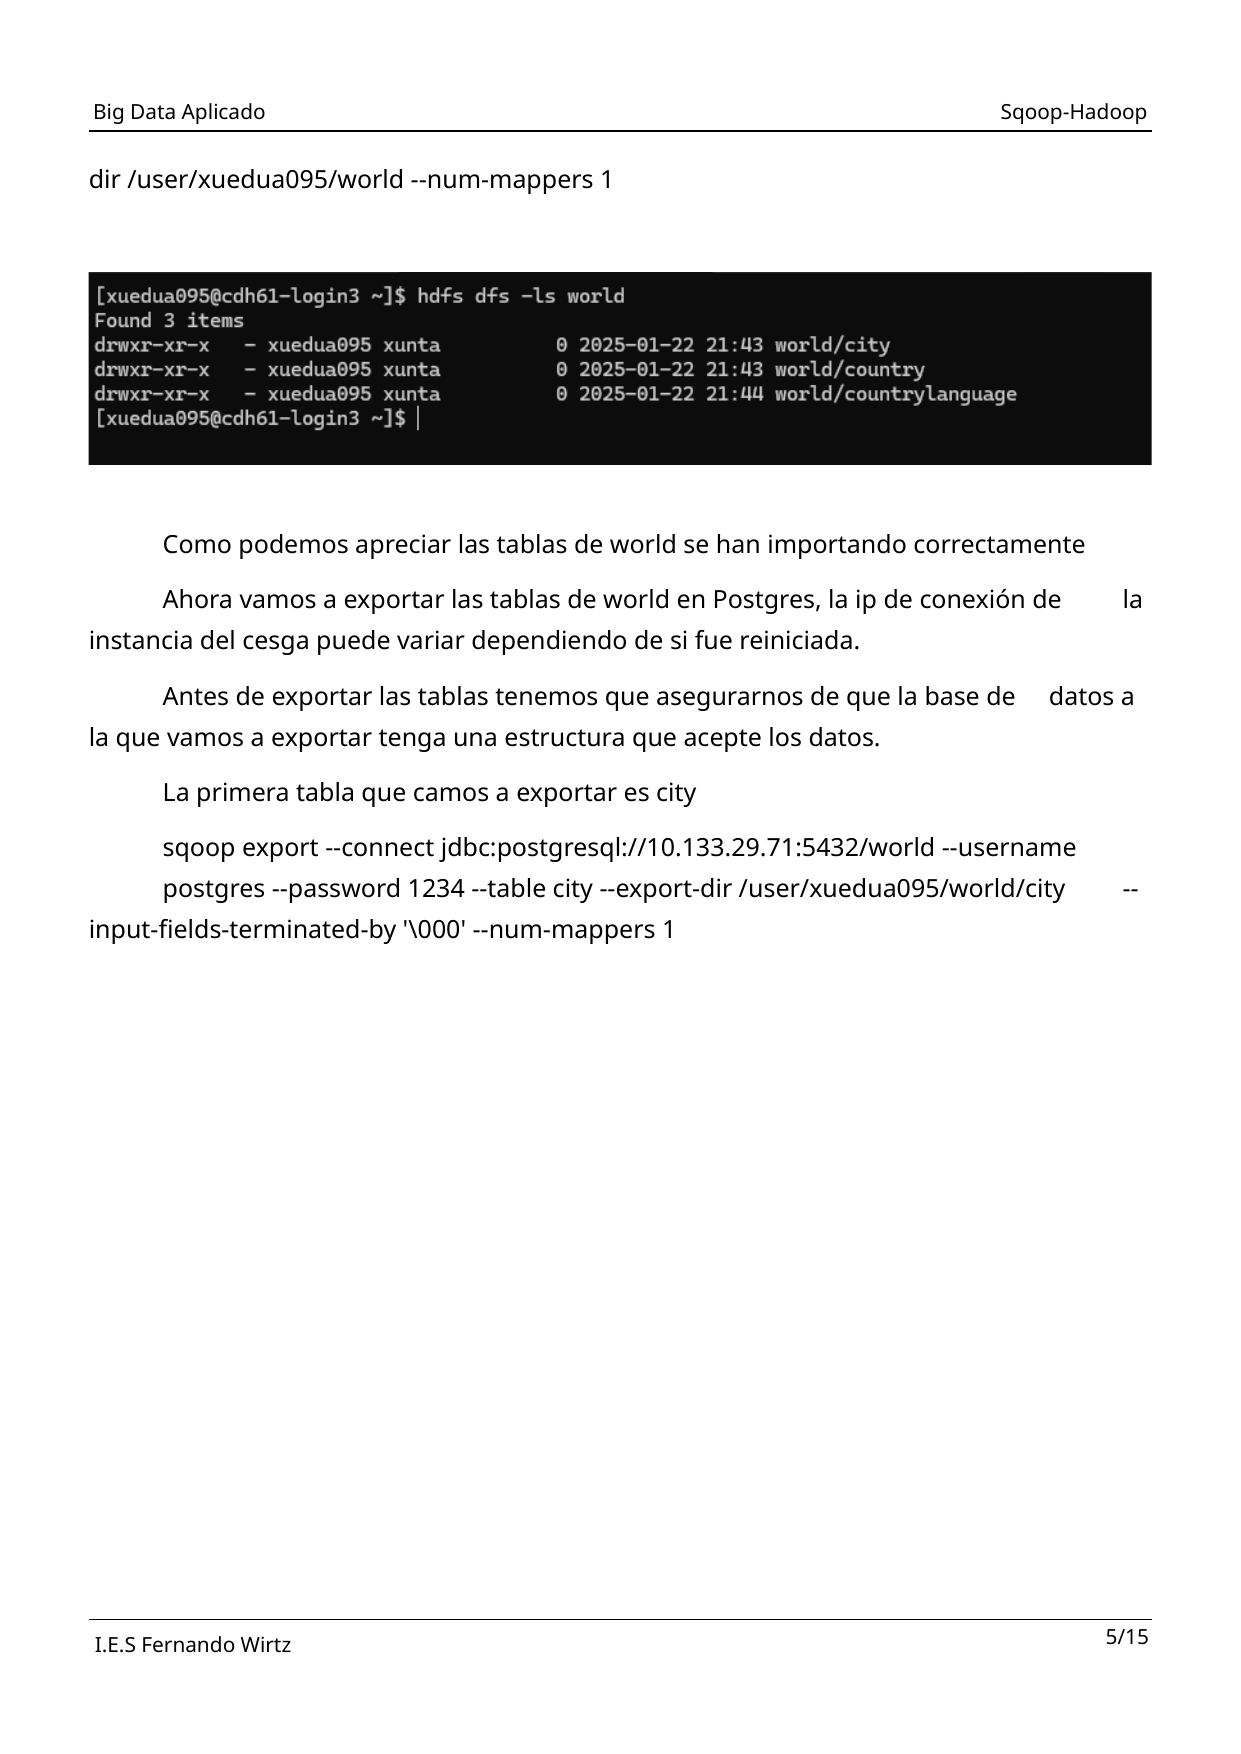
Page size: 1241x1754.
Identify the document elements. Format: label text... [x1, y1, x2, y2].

text sqoop export --connect jdbc:postgresql://10.133.29.71:5432/world --username postgres --password 1234 --table city --export-dir /user/xuedua095/world/city --input-fields-terminated-by '\000' --num-mappers 1 [88, 830, 1152, 946]
text Ahora vamos a exportar las tablas de world en Postgres, la ip de conexión de la instancia del cesga puede variar dependiendo de si fue reiniciada. [88, 582, 1152, 657]
text La primera tabla que camos a exportar es city [88, 775, 1152, 809]
text dir /user/xuedua095/world --num-mappers 1 [88, 162, 1152, 196]
text Antes de exportar las tablas tenemos que asegurarnos de que la base de datos a la que vamos a exportar tenga una estructura que acepte los datos. [88, 678, 1152, 753]
text Como podemos apreciar las tablas de world se han importando correctamente [88, 527, 1152, 561]
picture [88, 272, 1152, 465]
